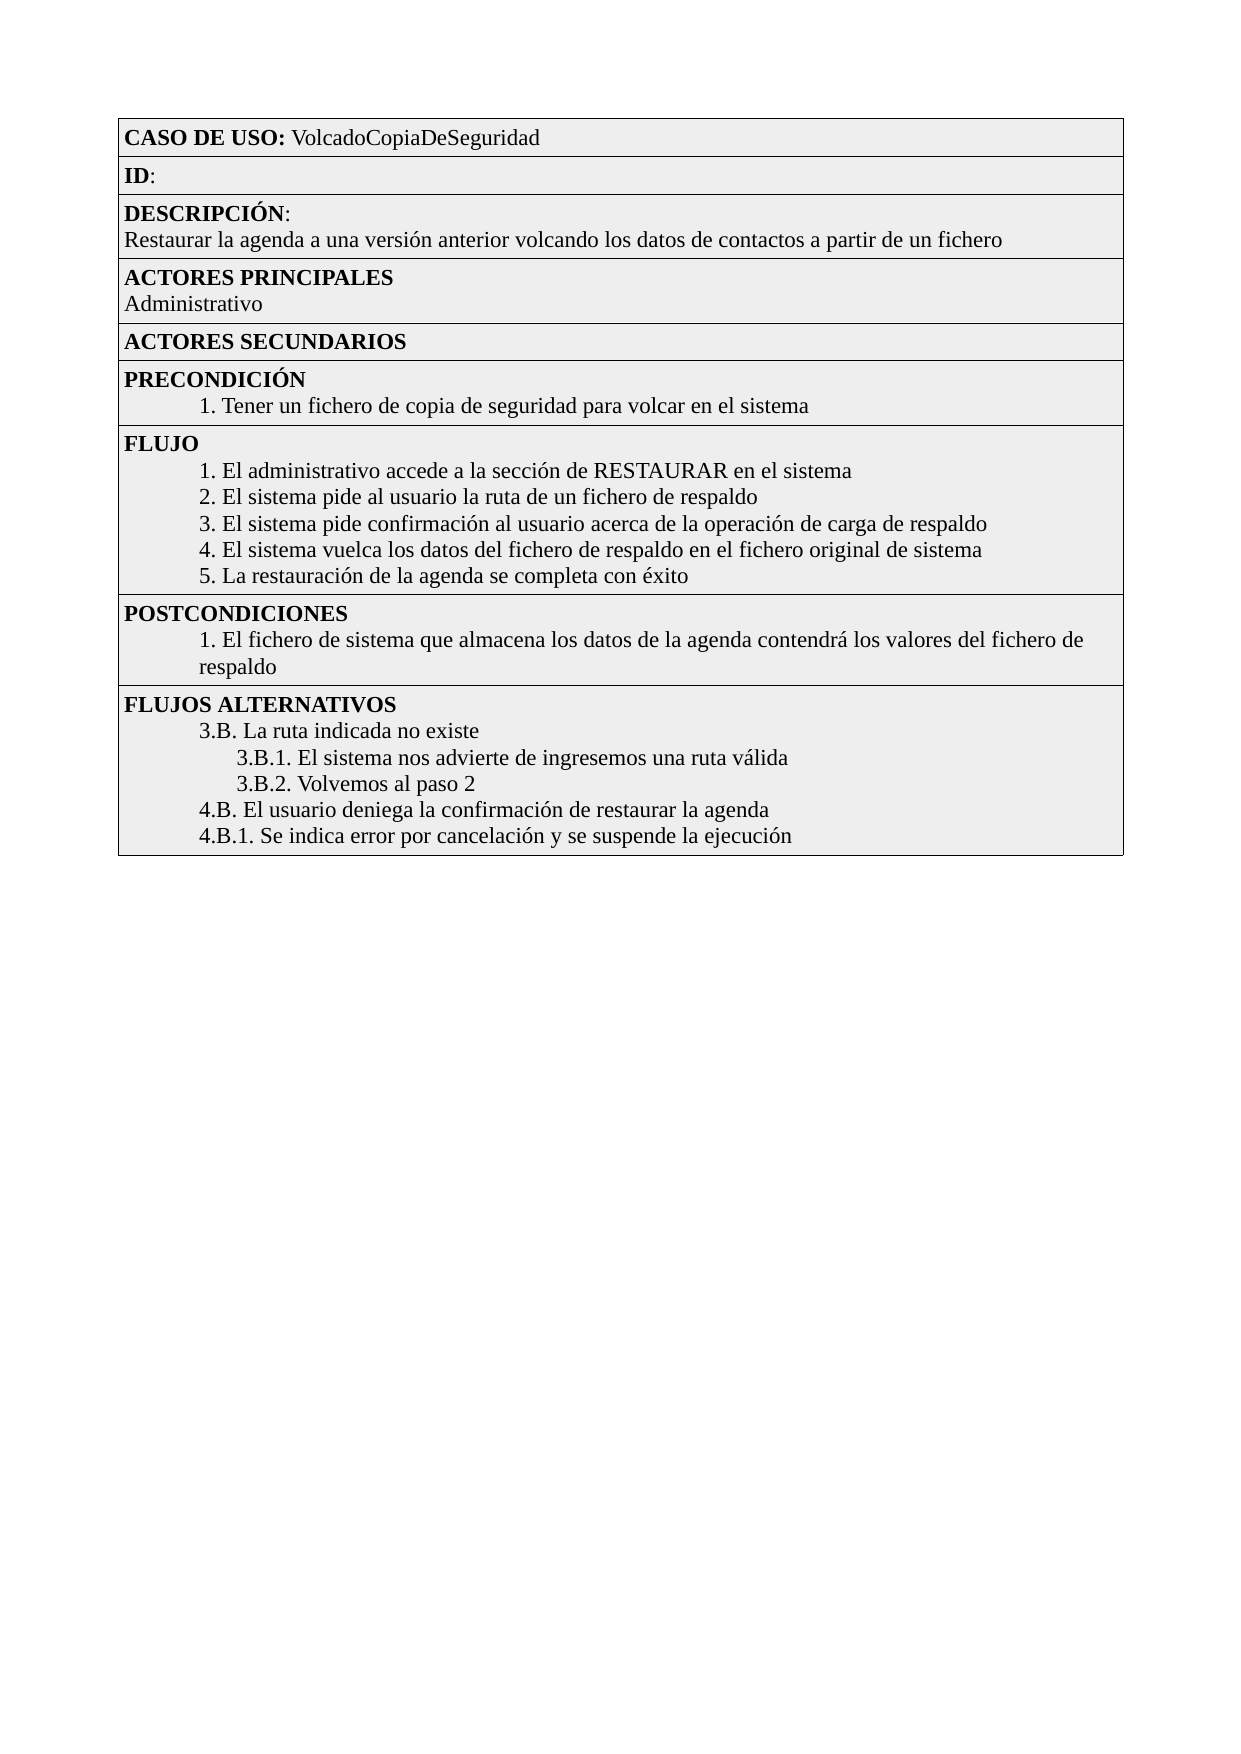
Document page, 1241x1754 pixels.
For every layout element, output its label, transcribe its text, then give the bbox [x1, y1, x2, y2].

table_header CASO DE USO: VolcadoCopiaDeSeguridad [119, 119, 1123, 156]
table_cell FLUJOS ALTERNATIVOS 3.B. La ruta indicada no existe 3.B.1. El sistema nos advierte de ingresemos una ruta válida 3.B.2. Volvemos al paso 2 4.B. El usuario deniega la confirmación de restaurar la agenda 4.B.1. Se indica error por cancelación y se suspende la ejecución [119, 686, 1123, 855]
table_cell POSTCONDICIONES 1. El fichero de sistema que almacena los datos de la agenda contendrá los valores del fichero de respaldo [119, 595, 1123, 685]
table_cell PRECONDICIÓN 1. Tener un fichero de copia de seguridad para volcar en el sistema [119, 361, 1123, 425]
table_cell FLUJO 1. El administrativo accede a la sección de RESTAURAR en el sistema 2. El sistema pide al usuario la ruta de un fichero de respaldo 3. El sistema pide confirmación al usuario acerca de la operación de carga de respaldo 4. El sistema vuelca los datos del fichero de respaldo en el fichero original de sistema 5. La restauración de la agenda se completa con éxito [119, 426, 1123, 594]
table_cell ACTORES PRINCIPALES Administrativo [119, 259, 1123, 322]
table_cell ACTORES SECUNDARIOS [119, 324, 1123, 360]
table_cell ID: [119, 157, 1123, 194]
table_cell DESCRIPCIÓN: Restaurar la agenda a una versión anterior volcando los datos de contactos a partir de un fichero [119, 195, 1123, 258]
